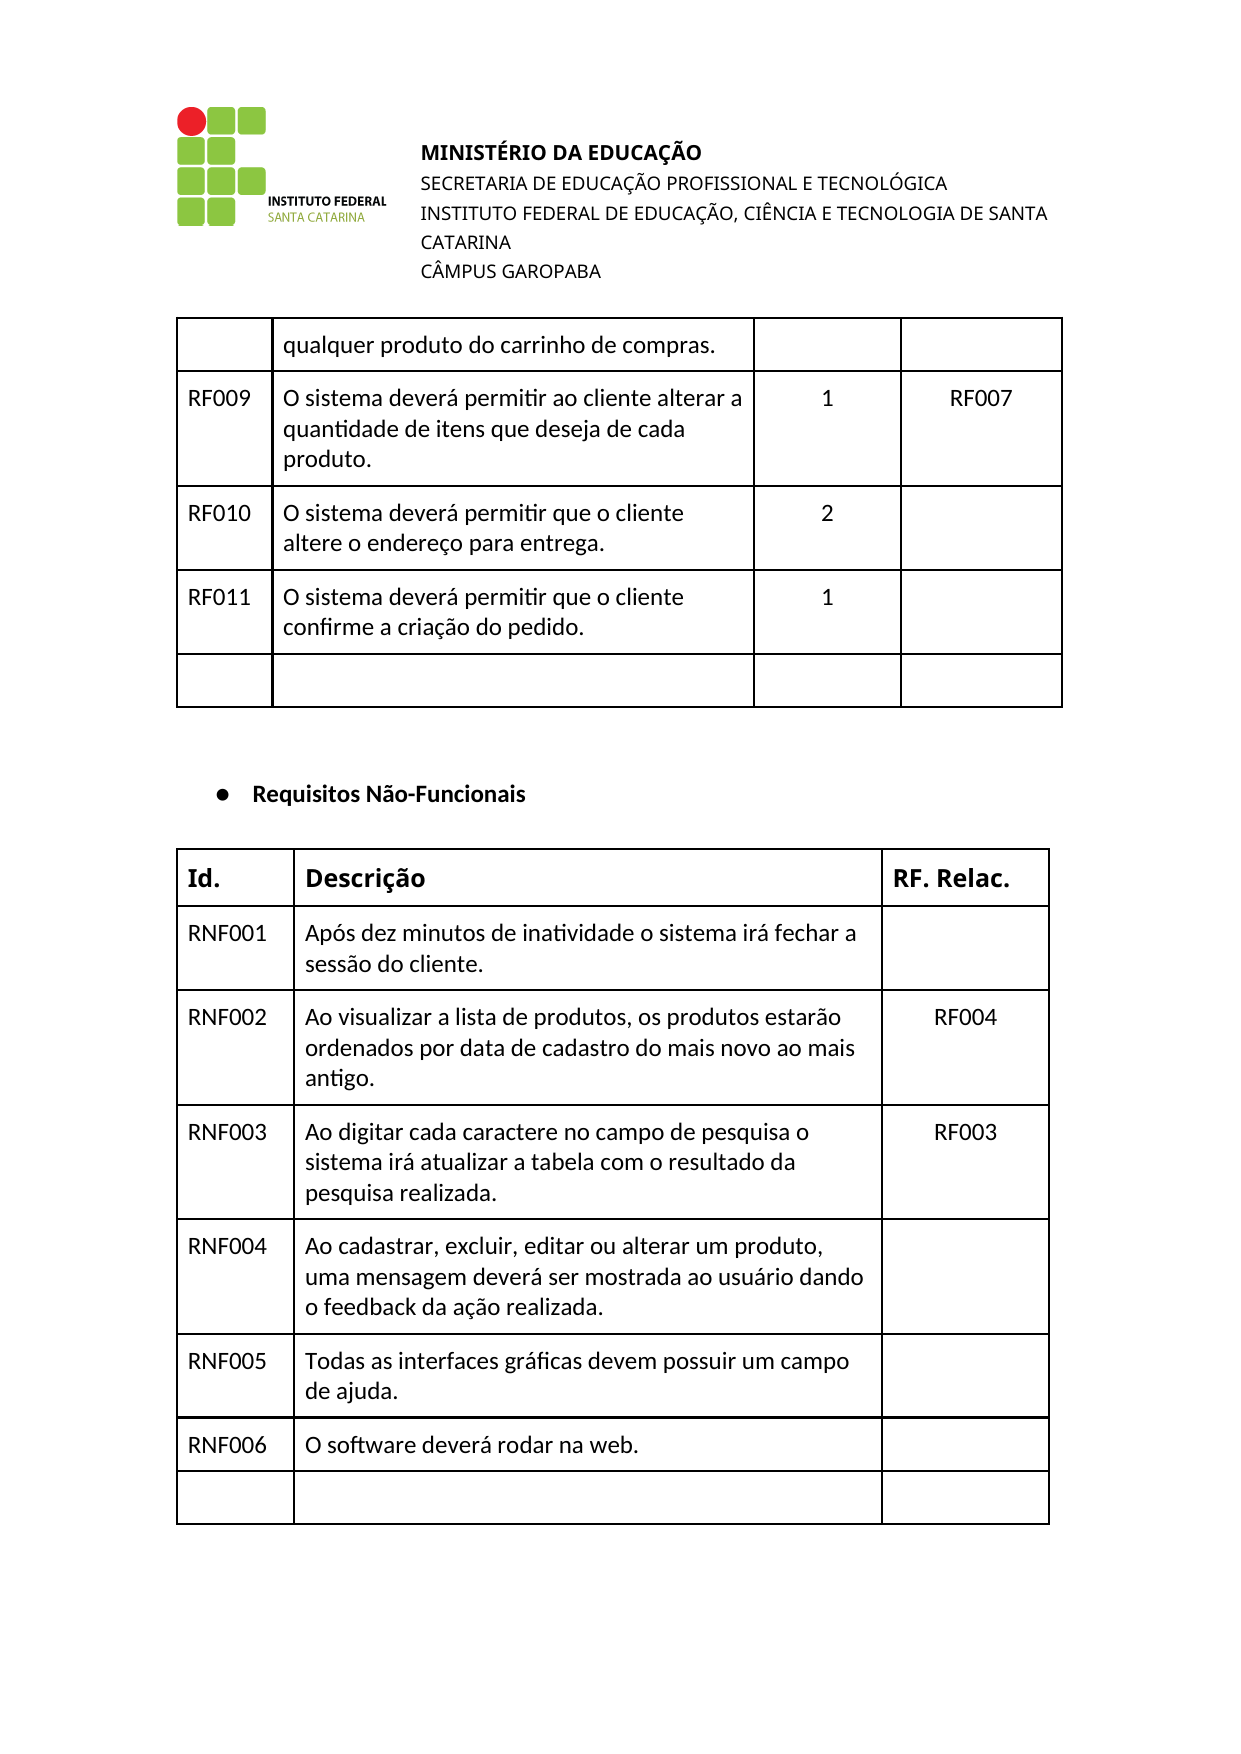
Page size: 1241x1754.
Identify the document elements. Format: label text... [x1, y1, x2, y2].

table_cell O sistema deverá permitir ao cliente alterar a quantidade de itens que deseja de cada produto. [274, 372, 753, 484]
table_cell O software deverá rodar na web. [295, 1419, 881, 1470]
table_cell [755, 319, 900, 370]
table_cell RF009 [178, 372, 271, 484]
list Requisitos Não-Funcionais [215, 778, 1121, 808]
table_cell RNF005 [178, 1335, 293, 1416]
table_header Id. [178, 850, 293, 905]
table_cell [883, 1220, 1048, 1332]
table_cell Ao cadastrar, excluir, editar ou alterar um produto, uma mensagem deverá ser mostrada ao usuário dando o feedback da ação realizada. [295, 1220, 881, 1332]
table_cell RNF004 [178, 1220, 293, 1332]
table_cell Ao digitar cada caractere no campo de pesquisa o sistema irá atualizar a tabela com o resultado da pesquisa realizada. [295, 1106, 881, 1218]
table_cell [295, 1472, 881, 1523]
table_cell 1 [755, 571, 900, 652]
table_cell [883, 1419, 1048, 1470]
table_cell [755, 655, 900, 706]
table_cell RNF003 [178, 1106, 293, 1218]
table_cell [883, 1472, 1048, 1523]
table_cell RNF006 [178, 1419, 293, 1470]
table_cell [902, 655, 1061, 706]
table_cell Após dez minutos de inatividade o sistema irá fechar a sessão do cliente. [295, 907, 881, 989]
table_header Descrição [295, 850, 881, 905]
table_cell RNF001 [178, 907, 293, 989]
table_cell RNF002 [178, 991, 293, 1103]
table_cell O sistema deverá permitir que o cliente confirme a criação do pedido. [274, 571, 753, 652]
table_cell [178, 655, 271, 706]
table_cell RF011 [178, 571, 271, 652]
table_cell O sistema deverá permitir que o cliente altere o endereço para entrega. [274, 487, 753, 568]
picture [177, 107, 387, 226]
table_cell 2 [755, 487, 900, 568]
table_cell qualquer produto do carrinho de compras. [274, 319, 753, 370]
table_cell RF007 [902, 372, 1061, 484]
table_cell Todas as interfaces gráficas devem possuir um campo de ajuda. [295, 1335, 881, 1416]
table_cell RF004 [883, 991, 1048, 1103]
table_cell RF010 [178, 487, 271, 568]
table_cell [902, 319, 1061, 370]
table_header RF. Relac. [883, 850, 1048, 905]
table_cell Ao visualizar a lista de produtos, os produtos estarão ordenados por data de cadastro do mais novo ao mais antigo. [295, 991, 881, 1103]
table_cell RF003 [883, 1106, 1048, 1218]
table_cell [902, 571, 1061, 652]
table_cell [902, 487, 1061, 568]
table_cell [883, 907, 1048, 989]
table_cell 1 [755, 372, 900, 484]
table_cell [883, 1335, 1048, 1416]
table_cell [178, 1472, 293, 1523]
table_cell [178, 319, 271, 370]
table_cell [274, 655, 753, 706]
